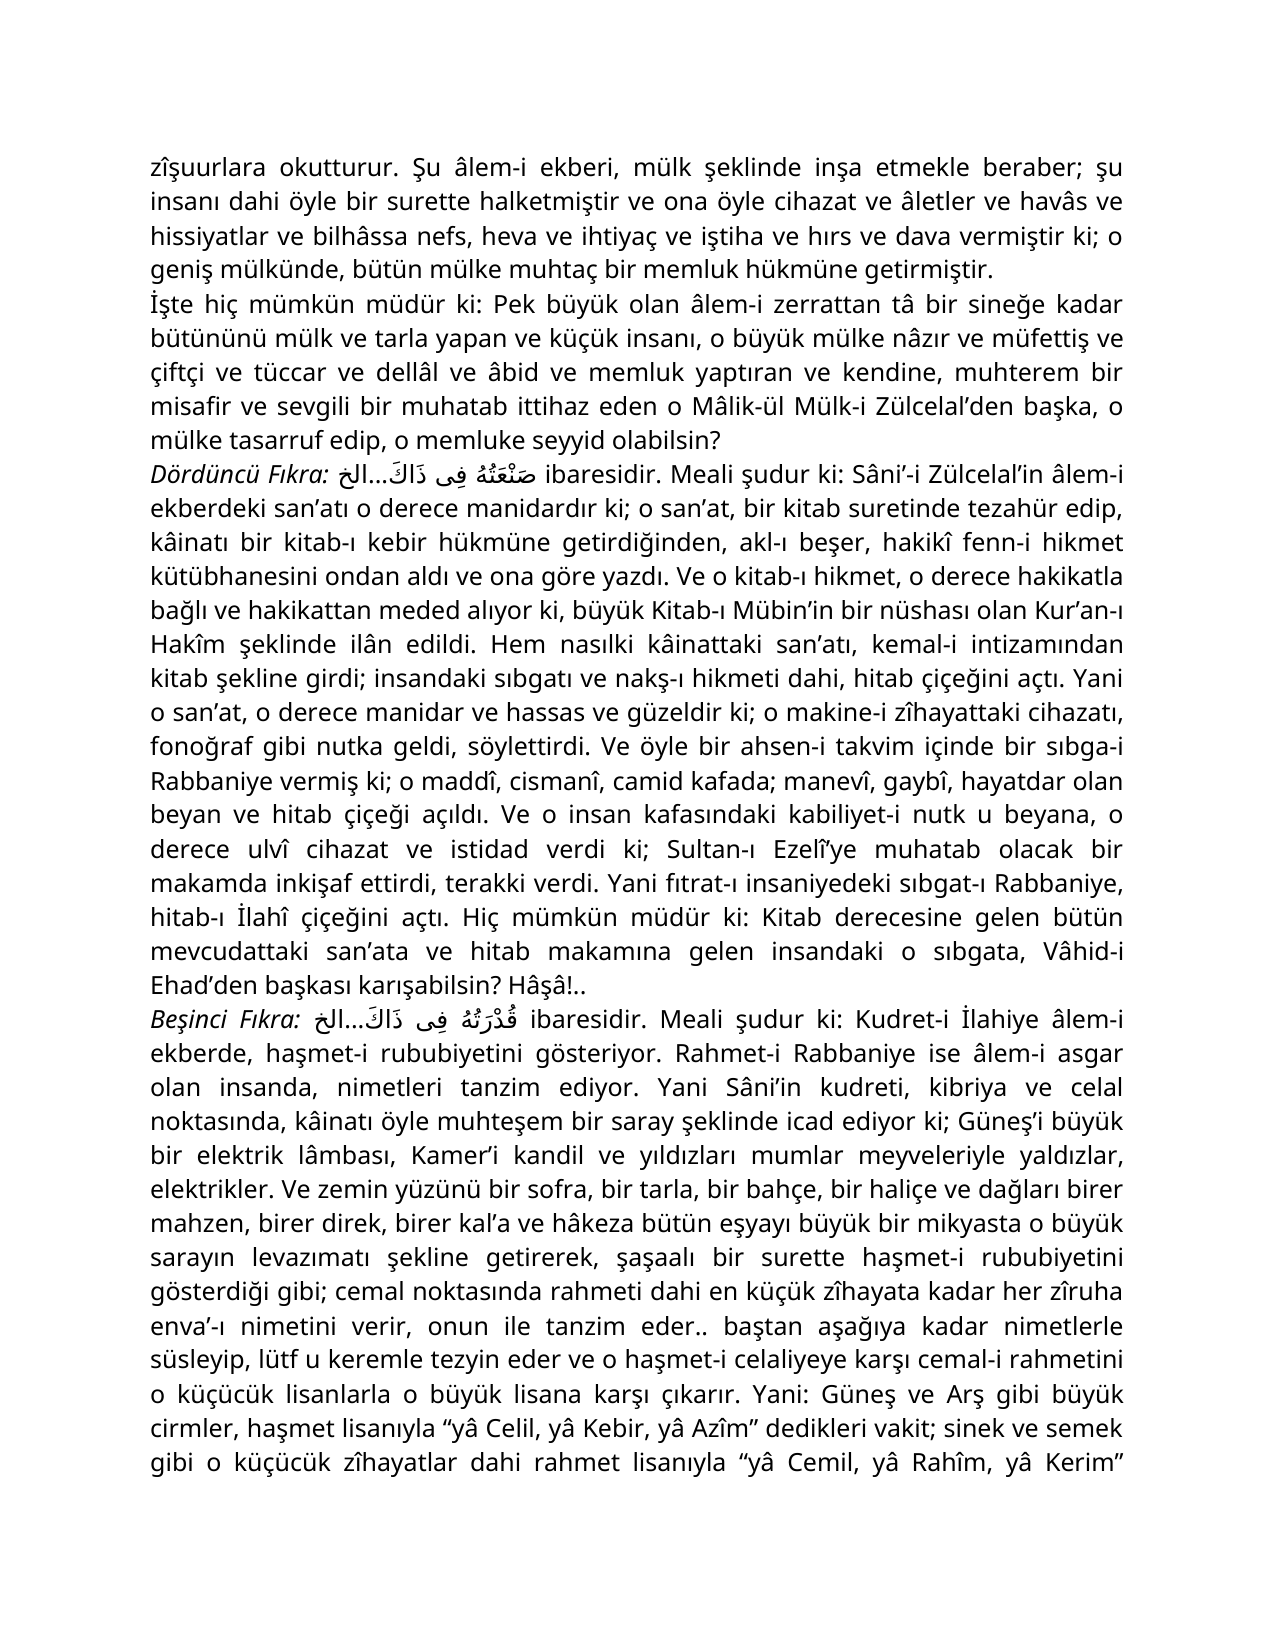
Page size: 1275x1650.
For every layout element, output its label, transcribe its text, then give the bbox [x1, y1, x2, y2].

text İşte hiç mümkün müdür ki: Pek büyük olan âlem-i zerrattan tâ bir sineğe kadar bütününü mülk ve tarla yapan ve küçük insanı, o büyük mülke nâzır ve müfettiş ve çiftçi ve tüccar ve dellâl ve âbid ve memluk yaptıran ve kendine, muhterem bir misafir ve sevgili bir muhatab ittihaz eden o Mâlik-ül Mülk-i Zülcelal’den başka, o mülke tasarruf edip, o memluke seyyid olabilsin? [150, 286, 1125, 457]
text Beşinci Fıkra: قُدْرَتُهُ فِى ذَاكَ...الخ ibaresidir. Meali şudur ki: Kudret-i İlahiye âlem-i ekberde, haşmet-i rububiyetini gösteriyor. Rahmet-i Rabbaniye ise âlem-i asgar olan insanda, nimetleri tanzim ediyor. Yani Sâni’in kudreti, kibriya ve celal noktasında, kâinatı öyle muhteşem bir saray şeklinde icad ediyor ki; Güneş’i büyük bir elektrik lâmbası, Kamer’i kandil ve yıldızları mumlar meyveleriyle yaldızlar, elektrikler. Ve zemin yüzünü bir sofra, bir tarla, bir bahçe, bir haliçe ve dağları birer mahzen, birer direk, birer kal’a ve hâkeza bütün eşyayı büyük bir mikyasta o büyük sarayın levazımatı şekline getirerek, şaşaalı bir surette haşmet-i rububiyetini gösterdiği gibi; cemal noktasında rahmeti dahi en küçük zîhayata kadar her zîruha enva’-ı nimetini verir, onun ile tanzim eder.. baştan aşağıya kadar nimetlerle süsleyip, lütf u keremle tezyin eder ve o haşmet-i celaliyeye karşı cemal-i rahmetini o küçücük lisanlarla o büyük lisana karşı çıkarır. Yani: Güneş ve Arş gibi büyük cirmler, haşmet lisanıyla “yâ Celil, yâ Kebir, yâ Azîm” dedikleri vakit; sinek ve semek gibi o küçücük zîhayatlar dahi rahmet lisanıyla “yâ Cemil, yâ Rahîm, yâ Kerim” diyerek o musika-i kübraya latif nağamatlarını katıyorlar, tatlılaştırıyorlar. Hiç mümkün müdür ki: O Celil-i Zülcemal’den ve o Cemil-i Zülcelal’den başka birşey, kendi başıyla şu âlem-i ekber ve asgara icad cihetinde müdahale edebilsin? Hâşâ!.. [150, 1002, 1125, 1478]
text Dördüncü Fıkra: صَنْعَتُهُ فِى ذَاكَ...الخ ibaresidir. Meali şudur ki: Sâni’-i Zülcelal’in âlem-i ekberdeki san’atı o derece manidardır ki; o san’at, bir kitab suretinde tezahür edip, kâinatı bir kitab-ı kebir hükmüne getirdiğinden, akl-ı beşer, hakikî fenn-i hikmet kütübhanesini ondan aldı ve ona göre yazdı. Ve o kitab-ı hikmet, o derece hakikatla bağlı ve hakikattan meded alıyor ki, büyük Kitab-ı Mübin’in bir nüshası olan Kur’an-ı Hakîm şeklinde ilân edildi. Hem nasılki kâinattaki san’atı, kemal-i intizamından kitab şekline girdi; insandaki sıbgatı ve nakş-ı hikmeti dahi, hitab çiçeğini açtı. Yani o san’at, o derece manidar ve hassas ve güzeldir ki; o makine-i zîhayattaki cihazatı, fonoğraf gibi nutka geldi, söylettirdi. Ve öyle bir ahsen-i takvim içinde bir sıbga-i Rabbaniye vermiş ki; o maddî, cismanî, camid kafada; manevî, gaybî, hayatdar olan beyan ve hitab çiçeği açıldı. Ve o insan kafasındaki kabiliyet-i nutk u beyana, o derece ulvî cihazat ve istidad verdi ki; Sultan-ı Ezelî’ye muhatab olacak bir makamda inkişaf ettirdi, terakki verdi. Yani fıtrat-ı insaniyedeki sıbgat-ı Rabbaniye, hitab-ı İlahî çiçeğini açtı. Hiç mümkün müdür ki: Kitab derecesine gelen bütün mevcudattaki san’ata ve hitab makamına gelen insandaki o sıbgata, Vâhid-i Ehad’den başkası karışabilsin? Hâşâ!.. [150, 457, 1125, 1002]
text Üçüncü Fıkra: اِنْشَائُهُ لِذَاكَ...الخ Meali şudur ki: O Mâlik-ül Mülk-i Zülcelal, âlem-i ekberi, bahusus Küre-i Arz yüzünü öyle bir surette inşa ederek yapmıştır ki; birbiri içinde hadsiz daireler olup, herbir daire bir tarla hükmünde olup, vakit be-vakit, mevsim be-mevsim, asır be-asır; eker, biçer, mahsulât alır. Mütemadiyen mülkünü çalıştırır, tasarruf eder. En büyük daire olan zerrat âlemini bir tarla yapıp, her zaman kâinat kadar mahsulâtı; kudretiyle, hikmetiyle onda eker, biçer, kaldırır. Âlem-i şehadetten âlem-i gayba, daire-i kudretten daire-i ilme gönderir. Sonra mutavassıt bir daire olan zemin yüzünü, aynen öyle bir mezraa yapmış ki; mevsim be-mevsim âlemleri, enva’ları içinde eker, biçer, kaldırır. Manevî mahsulâtını dahi gaybî, uhrevî, misalî ve manevî âlemlerine gönderir. Daha küçük bir daire olan bir bahçeyi yine yüz defa, bin defa kudretle doldurup, hikmetle boşalttırıyor. Daha küçük bir daire olan bir zîhayatı, meselâ bir ağacı, bir insanı, yüz defa onun kadar, ondan mahsulât alır. Demek o Mâlik-ül Mülk-i Zülcelal; küçük-büyük, cüz’î-küllî herşey’i birer model hükmünde inşa ederek, yüzler tarzda, taze taze nakışlarla münakkaş mensucat-ı san’atını onlara giydirir; cilve-i esmasını, mu’cizat-ı kudretini izhar eder. Kendi mülkünde herbir şey’i, birer sahife hükmünde inşa etmiş; her sahifede, yüzer tarzda manidar mektubatını yazar; hikmetinin âyâtını izhar eder, zîşuurlara okutturur. Şu âlem-i ekberi, mülk şeklinde inşa etmekle beraber; şu insanı dahi öyle bir surette halketmiştir ve ona öyle cihazat ve âletler ve havâs ve hissiyatlar ve bilhâssa nefs, heva ve ihtiyaç ve iştiha ve hırs ve dava vermiştir ki; o geniş mülkünde, bütün mülke muhtaç bir memluk hükmüne getirmiştir. [150, 150, 1125, 286]
